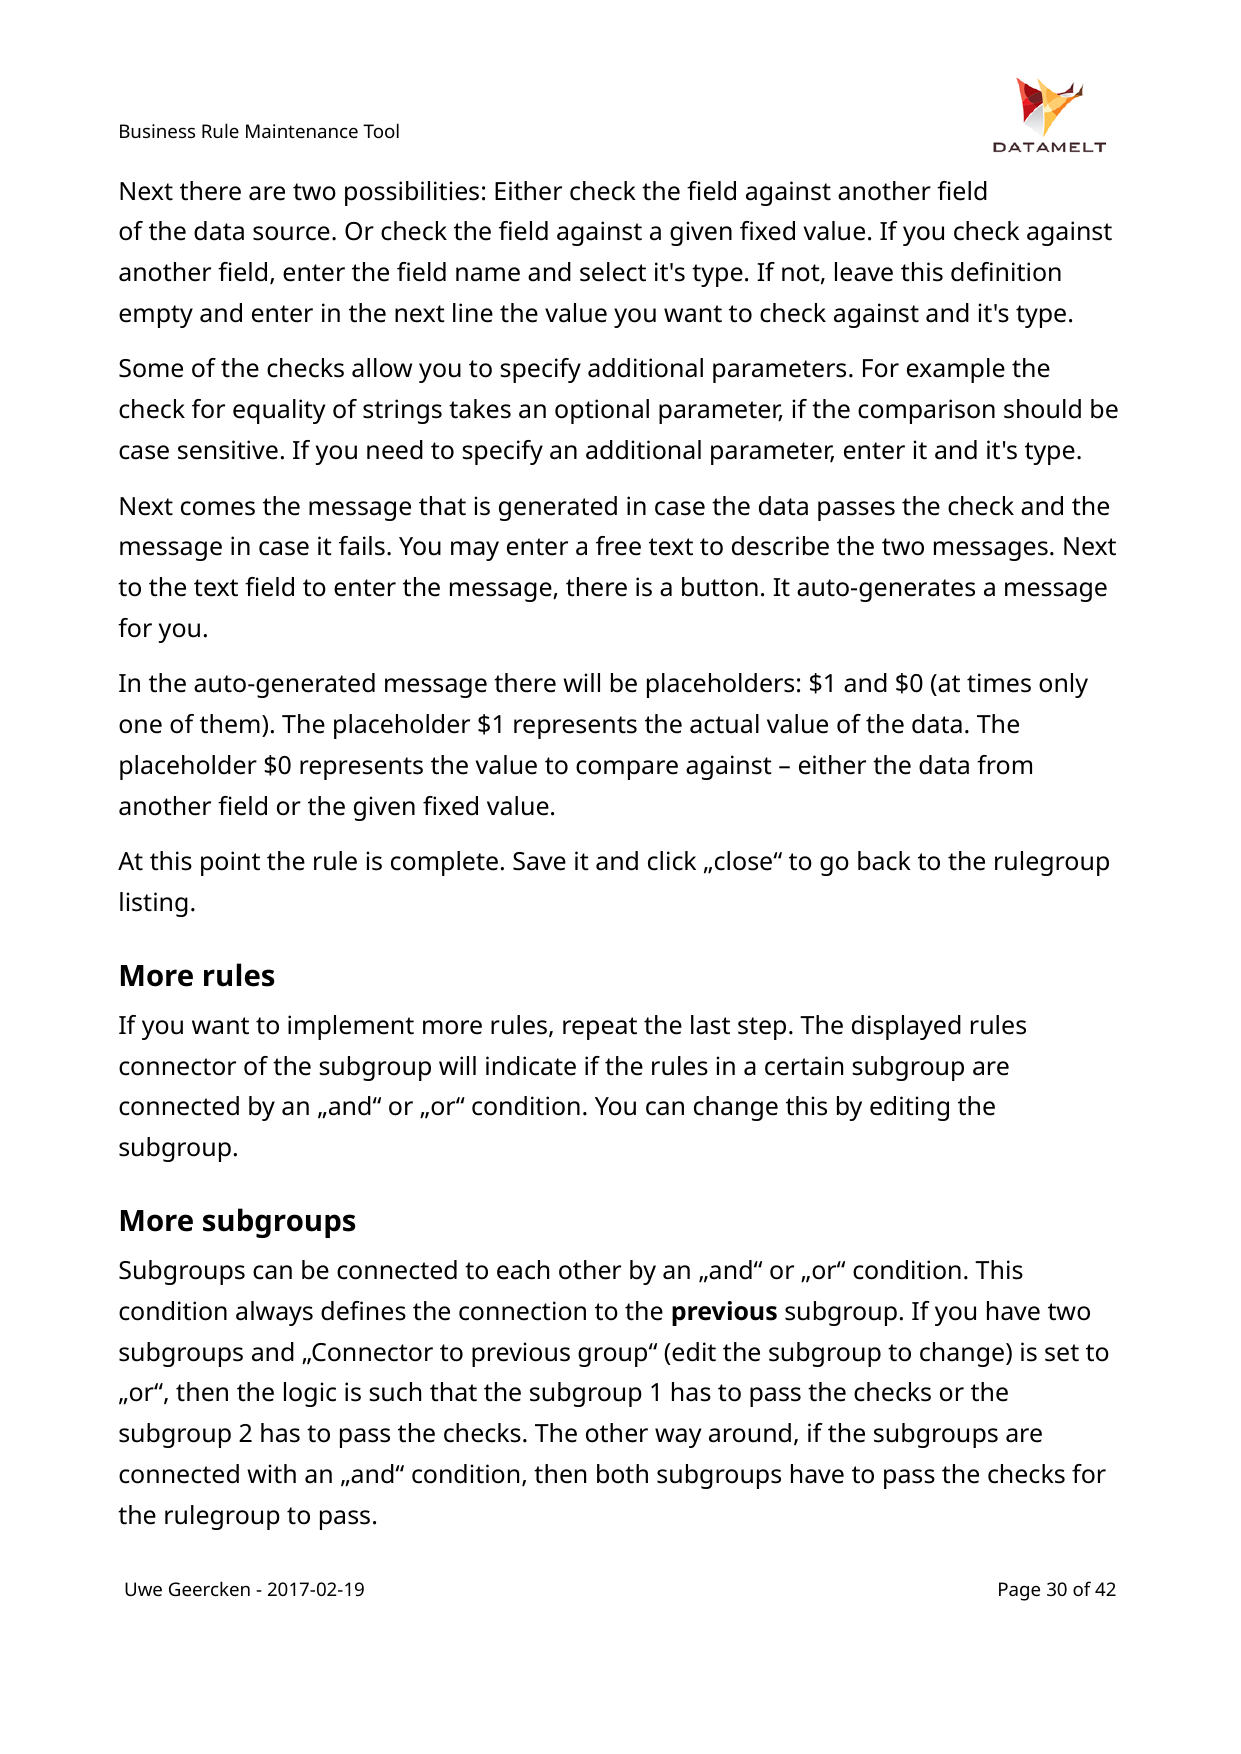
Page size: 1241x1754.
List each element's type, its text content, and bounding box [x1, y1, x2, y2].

text If you want to implement more rules, repeat the last step. The displayed rules connector of the subgroup will indicate if the rules in a certain subgroup are connected by an „and“ or „or“ condition. You can change this by editing the subgroup. [118, 1007, 1122, 1164]
subtitle More subgroups [118, 1200, 1122, 1240]
text Next there are two possibilities: Either check the field against another field of the data source. Or check the field against a given fixed value. If you check against another field, enter the field name and select it's type. If not, leave this definition empty and enter in the next line the value you want to check against and it's type. [118, 173, 1122, 330]
text At this point the rule is complete. Save it and click „close“ to go back to the rulegroup listing. [118, 844, 1122, 919]
picture [992, 69, 1107, 160]
subtitle More rules [118, 955, 1122, 995]
text In the auto-generated message there will be placeholders: $1 and $0 (at times only one of them). The placeholder $1 represents the actual value of the data. The placeholder $0 represents the value to compare against – either the data from another field or the given fixed value. [118, 666, 1122, 823]
text Subgroups can be connected to each other by an „and“ or „or“ condition. This condition always defines the connection to the previous subgroup. If you have two subgroups and „Connector to previous group“ (edit the subgroup to change) is set to „or“, then the logic is such that the subgroup 1 has to pass the checks or the subgroup 2 has to pass the checks. The other way around, if the subgroups are connected with an „and“ condition, then both subgroups have to pass the checks for the rulegroup to pass. [118, 1252, 1122, 1532]
text Some of the checks allow you to specify additional parameters. For example the check for equality of strings takes an optional parameter, if the comparison should be case sensitive. If you need to specify an additional parameter, enter it and it's type. [118, 351, 1122, 467]
text Next comes the message that is generated in case the data passes the check and the message in case it fails. You may enter a free text to describe the two messages. Next to the text field to enter the message, there is a button. It auto-generates a message for you. [118, 488, 1122, 645]
